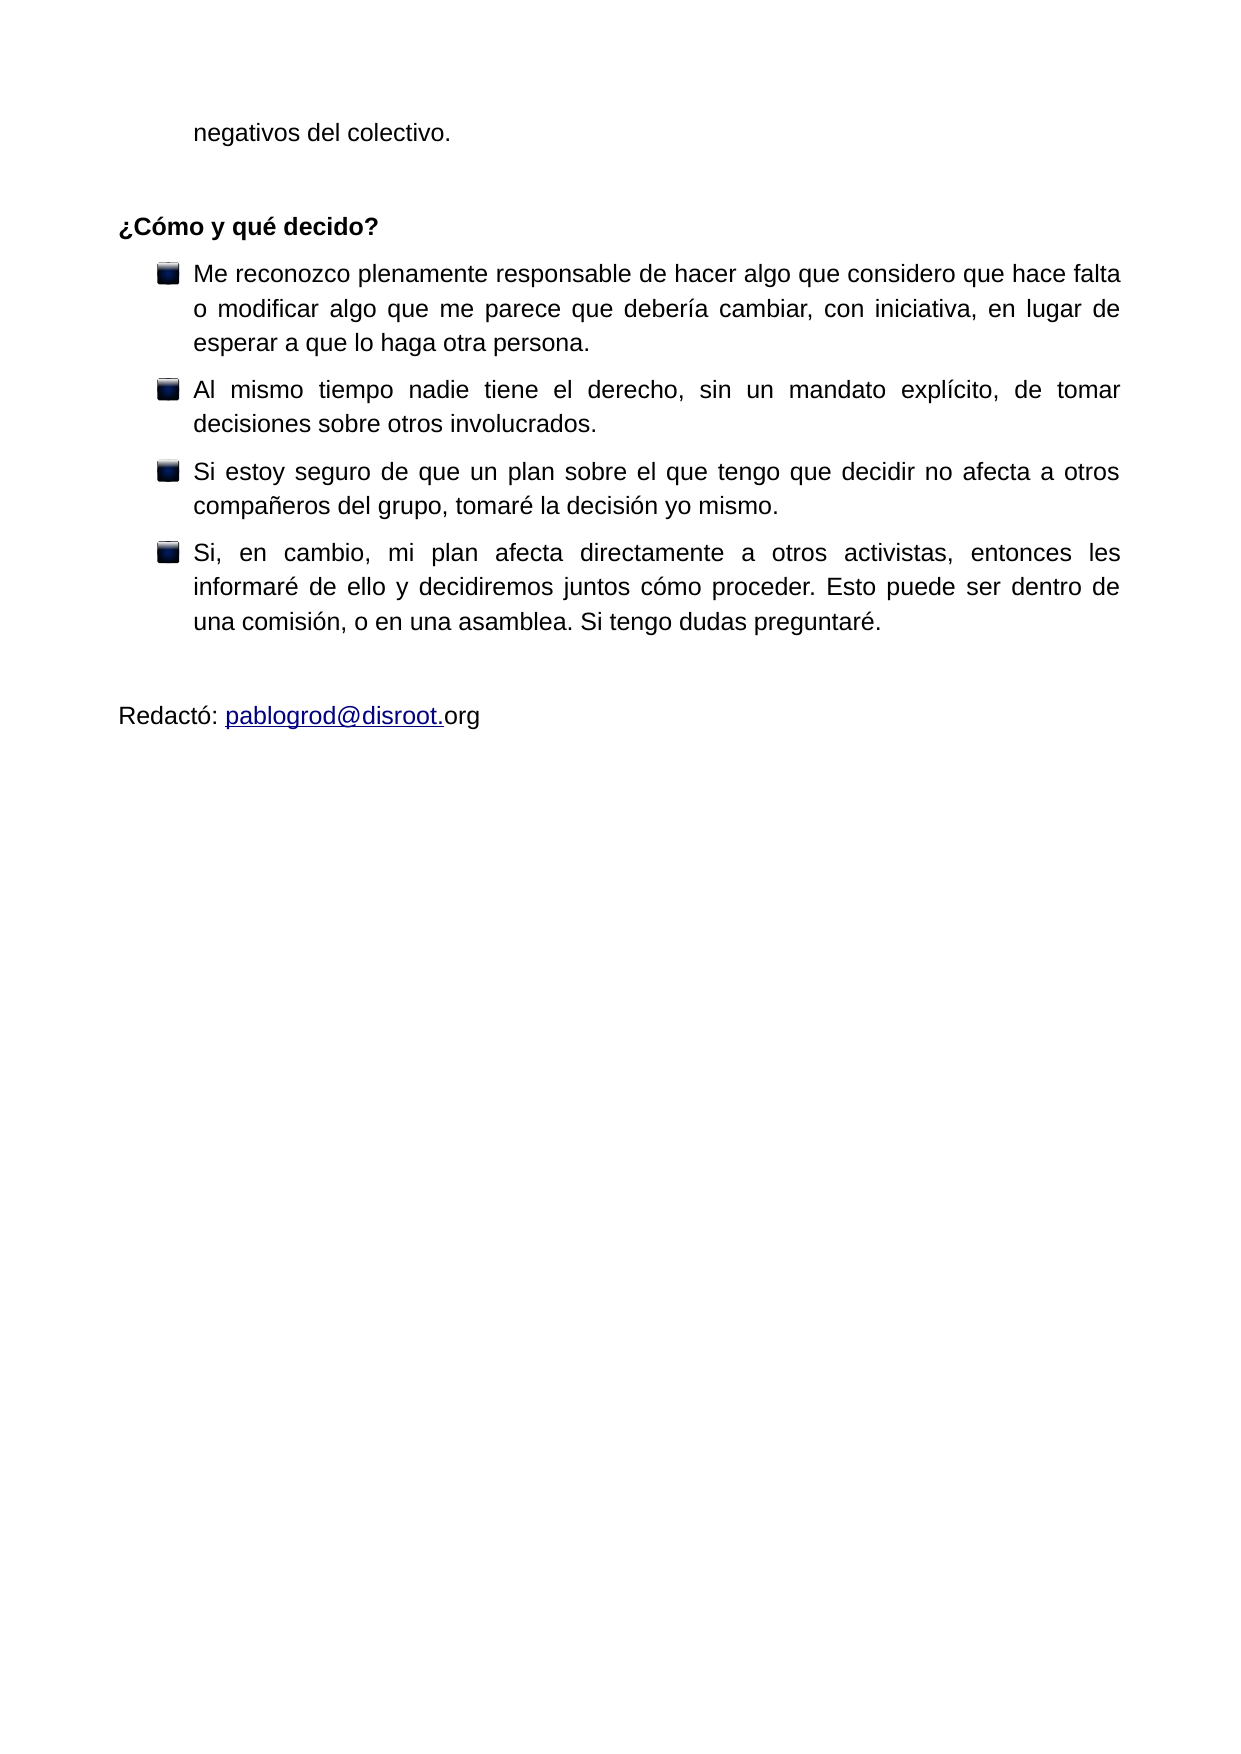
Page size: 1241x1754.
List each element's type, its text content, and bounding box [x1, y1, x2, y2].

list Si estoy seguro de que un plan sobre el que tengo que decidir no afecta a otros compañeros del grupo, tomaré la decisión yo mismo. [156, 456, 1122, 520]
list Al mismo tiempo nadie tiene el derecho, sin un mandato explícito, de tomar decisiones sobre otros involucrados. [156, 375, 1122, 438]
list negativos del colectivo. [156, 118, 1122, 147]
text Redactó: pablogrod@disroot.org [118, 701, 1122, 729]
list Si, en cambio, mi plan afecta directamente a otros activistas, entonces les informaré de ello y decidiremos juntos cómo proceder. Esto puede ser dentro de una comisión, o en una asamblea. Si tengo dudas preguntaré. [156, 538, 1122, 636]
text ¿Cómo y qué decido? [118, 212, 1122, 241]
list Me reconozco plenamente responsable de hacer algo que considero que hace falta o modificar algo que me parece que debería cambiar, con iniciativa, en lugar de esperar a que lo haga otra persona. [156, 259, 1122, 357]
